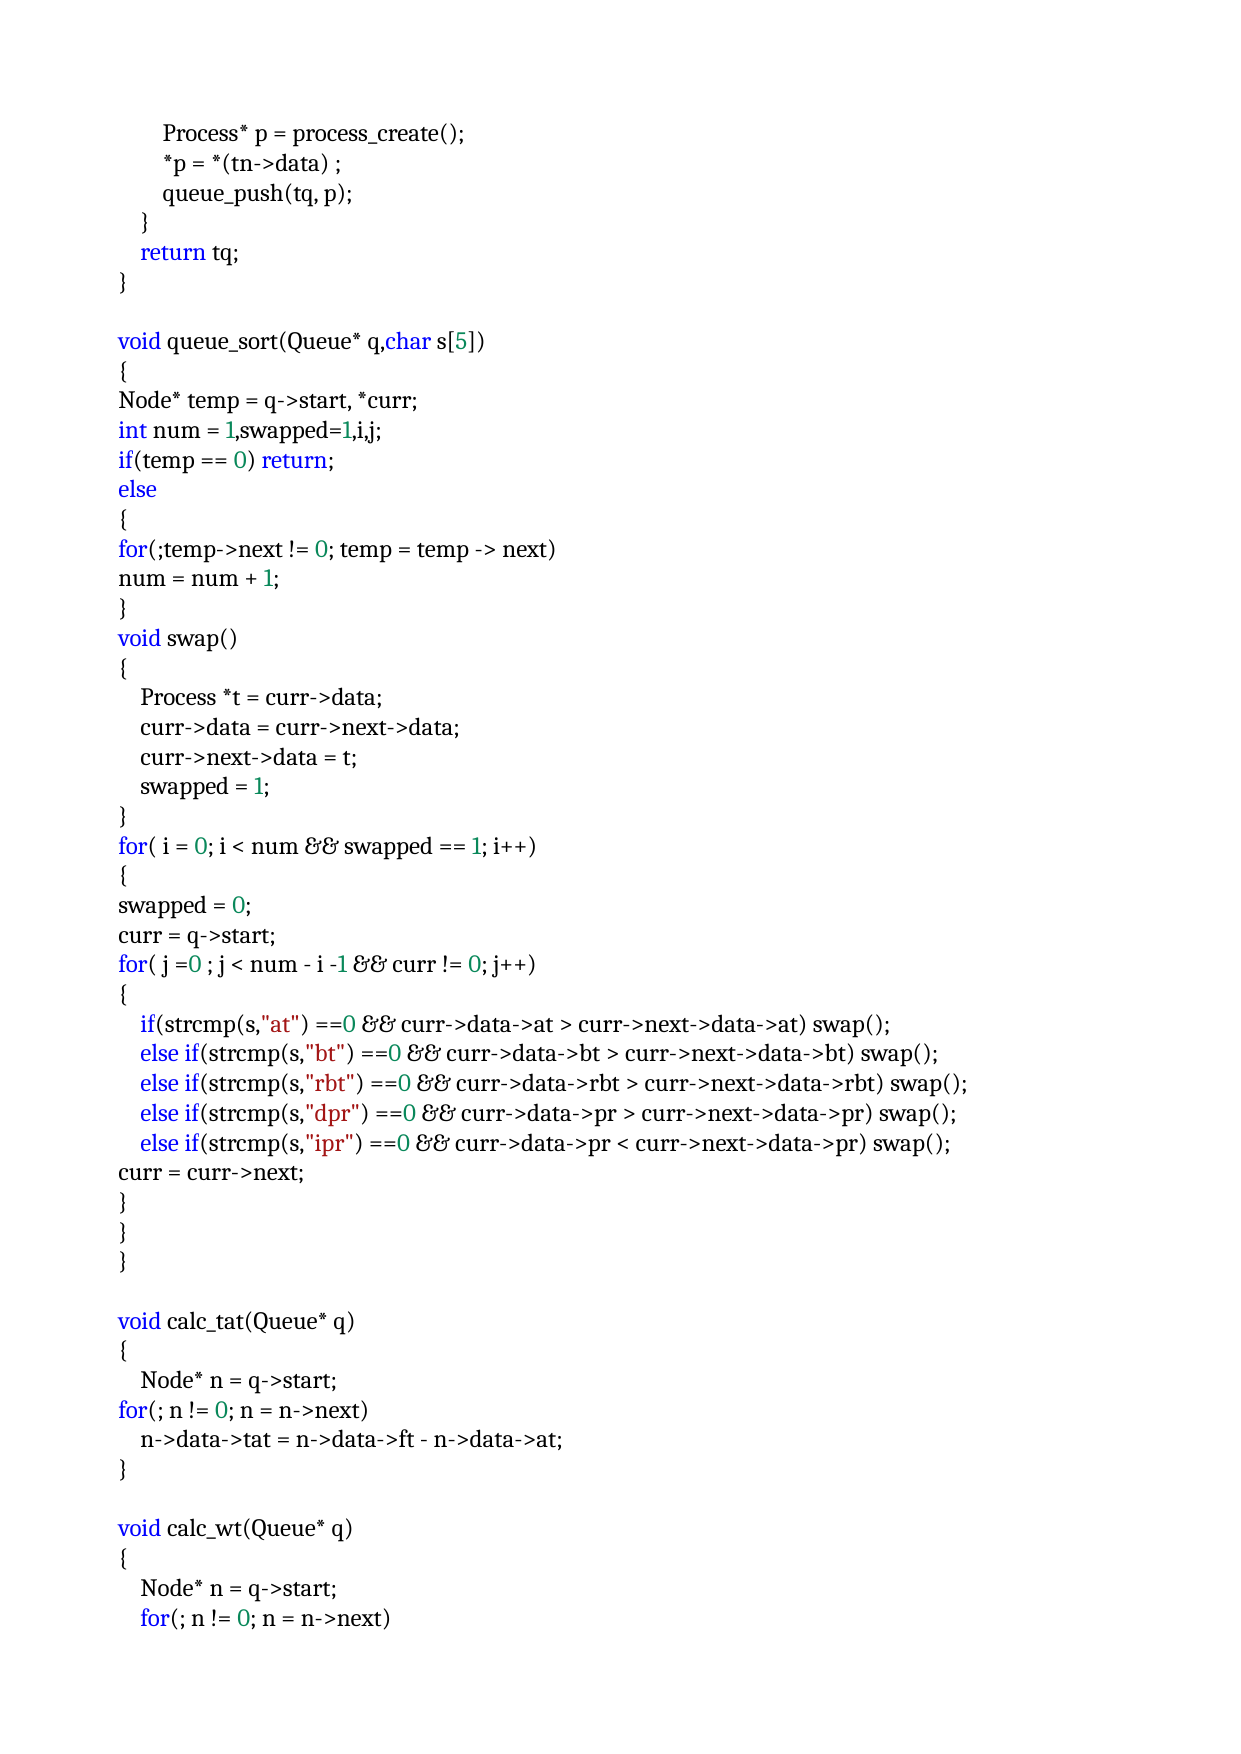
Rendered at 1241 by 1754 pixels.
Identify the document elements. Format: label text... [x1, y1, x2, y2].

text *p = *(tn->data) ; [118, 148, 1122, 177]
text void swap() [118, 623, 1122, 652]
text if(temp == 0) return; [118, 445, 1122, 474]
text int num = 1,swapped=1,i,j; [118, 415, 1122, 445]
text n->data->tat = n->data->ft - n->data->at; [118, 1424, 1122, 1454]
text else if(strcmp(s,"ipr") ==0 && curr->data->pr < curr->next->data->pr) swap(); [118, 1127, 1122, 1157]
text for(;temp->next != 0; temp = temp -> next) [118, 534, 1122, 563]
text curr->next->data = t; [118, 742, 1122, 771]
text for( j =0 ; j < num - i -1 && curr != 0; j++) [118, 949, 1122, 979]
text Process* p = process_create(); [118, 118, 1122, 148]
text for(; n != 0; n = n->next) [118, 1602, 1122, 1632]
text } [118, 593, 1122, 623]
text { [118, 652, 1122, 682]
text curr = curr->next; [118, 1157, 1122, 1187]
text Node* n = q->start; [118, 1573, 1122, 1602]
text num = num + 1; [118, 563, 1122, 593]
text if(strcmp(s,"at") ==0 && curr->data->at > curr->next->data->at) swap(); [118, 1009, 1122, 1038]
text Process *t = curr->data; [118, 682, 1122, 712]
text swapped = 1; [118, 771, 1122, 801]
text curr = q->start; [118, 920, 1122, 949]
text { [118, 1335, 1122, 1365]
text } [118, 1454, 1122, 1484]
text } [118, 1246, 1122, 1276]
text void calc_tat(Queue* q) [118, 1306, 1122, 1335]
text } [118, 1217, 1122, 1246]
text Node* n = q->start; [118, 1365, 1122, 1395]
text queue_push(tq, p); [118, 177, 1122, 207]
text { [118, 504, 1122, 534]
text { [118, 860, 1122, 890]
text Node* temp = q->start, *curr; [118, 385, 1122, 415]
text void queue_sort(Queue* q,char s[5]) [118, 326, 1122, 356]
text else if(strcmp(s,"dpr") ==0 && curr->data->pr > curr->next->data->pr) swap(); [118, 1098, 1122, 1127]
text else if(strcmp(s,"bt") ==0 && curr->data->bt > curr->next->data->bt) swap(); [118, 1038, 1122, 1068]
text { [118, 1543, 1122, 1573]
text else if(strcmp(s,"rbt") ==0 && curr->data->rbt > curr->next->data->rbt) swap(); [118, 1068, 1122, 1098]
text for( i = 0; i < num && swapped == 1; i++) [118, 831, 1122, 860]
text for(; n != 0; n = n->next) [118, 1395, 1122, 1424]
text return tq; [118, 237, 1122, 267]
text } [118, 1187, 1122, 1217]
text { [118, 356, 1122, 385]
text } [118, 267, 1122, 296]
text } [118, 801, 1122, 831]
text { [118, 979, 1122, 1009]
text curr->data = curr->next->data; [118, 712, 1122, 742]
text else [118, 474, 1122, 504]
text swapped = 0; [118, 890, 1122, 920]
text void calc_wt(Queue* q) [118, 1513, 1122, 1543]
text } [118, 207, 1122, 237]
